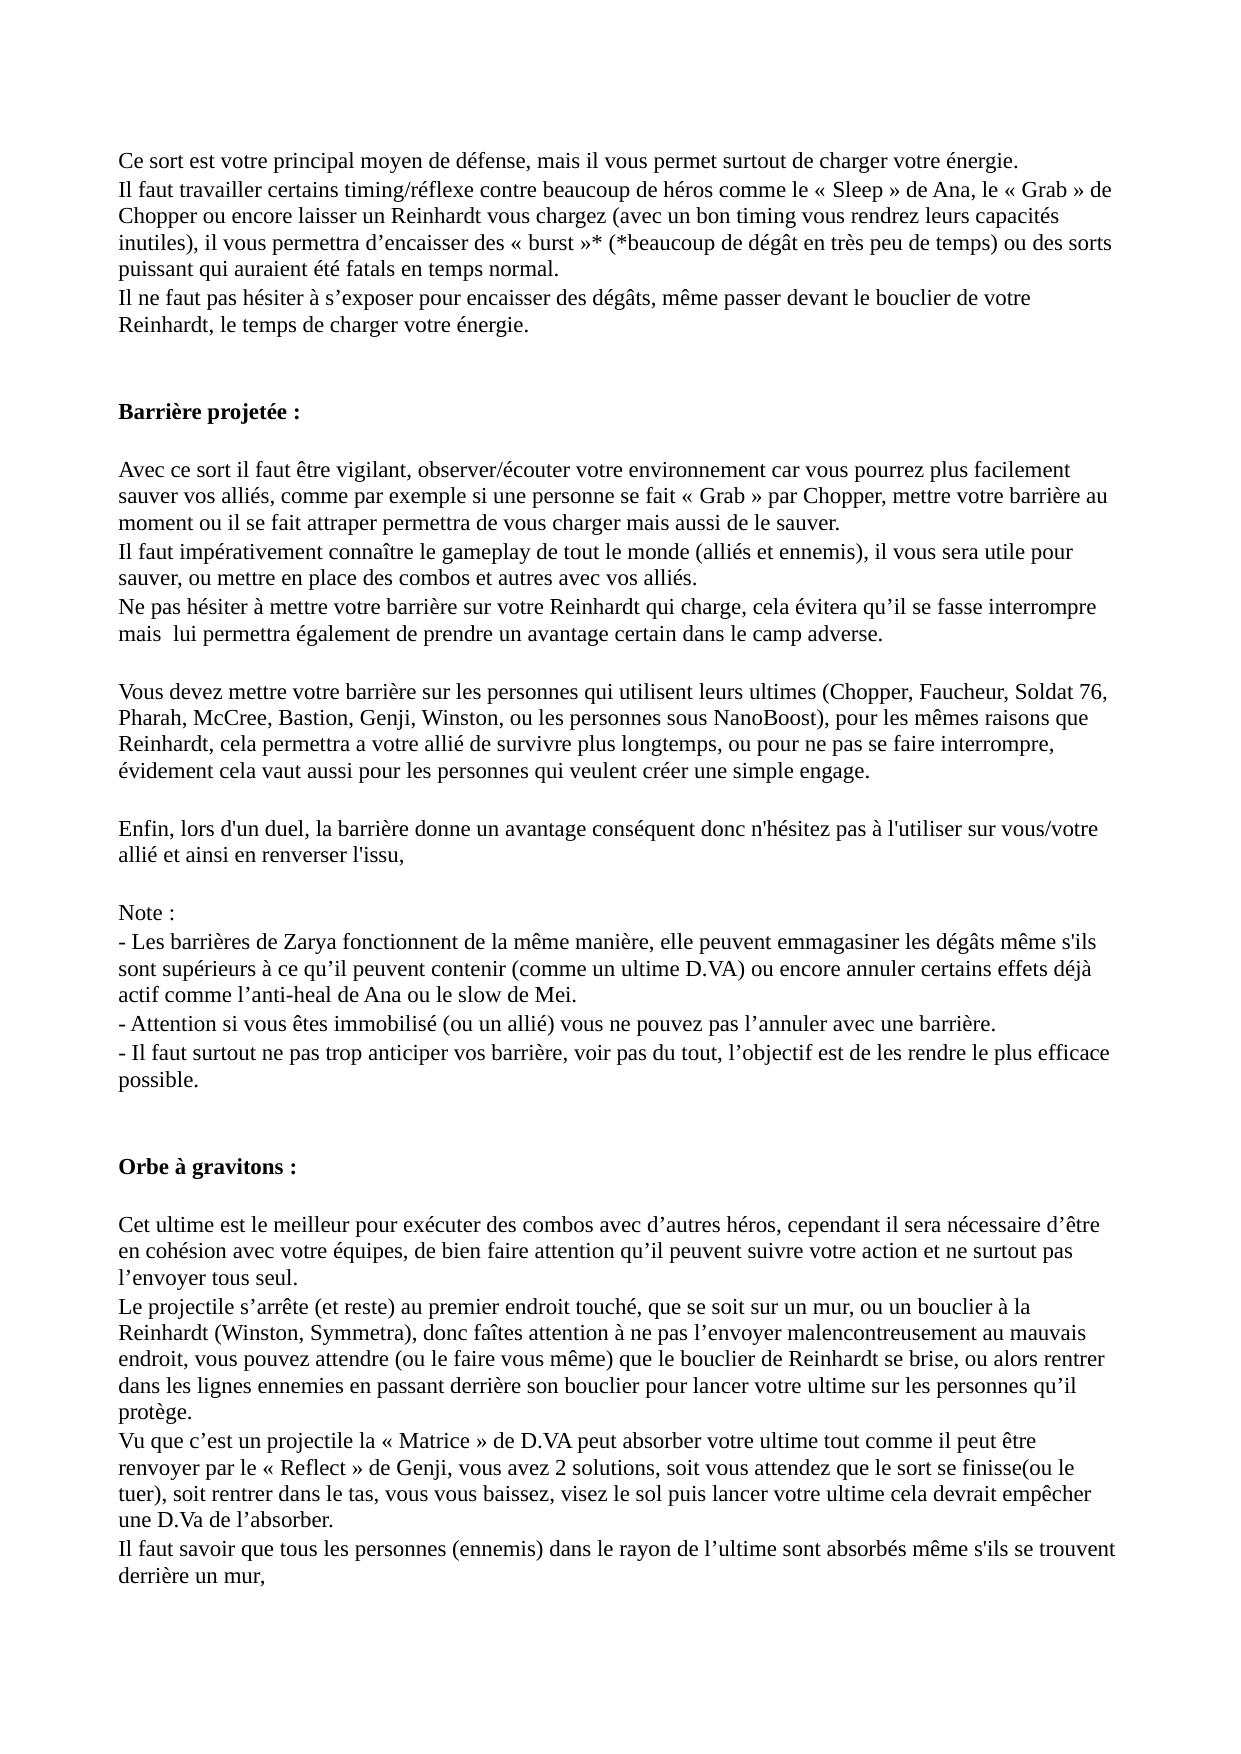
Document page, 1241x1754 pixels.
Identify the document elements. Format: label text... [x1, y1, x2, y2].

text Note : [118, 899, 1122, 926]
text Cet ultime est le meilleur pour exécuter des combos avec d’autres héros, cependant il sera nécessaire d’être en cohésion avec votre équipes, de bien faire attention qu’il peuvent suivre votre action et ne surtout pas l’envoyer tous seul. [118, 1211, 1122, 1290]
text - Il faut surtout ne pas trop anticiper vos barrière, voir pas du tout, l’objectif est de les rendre le plus efficace possible. [118, 1039, 1122, 1092]
text Enfin, lors d'un duel, la barrière donne un avantage conséquent donc n'hésitez pas à l'utiliser sur vous/votre allié et ainsi en renverser l'issu, [118, 815, 1122, 868]
text Il faut travailler certains timing/réflexe contre beaucoup de héros comme le « Sleep » de Ana, le « Grab » de Chopper ou encore laisser un Reinhardt vous chargez (avec un bon timing vous rendrez leurs capacités inutiles), il vous permettra d’encaisser des « burst »* (*beaucoup de dégât en très peu de temps) ou des sorts puissant qui auraient été fatals en temps normal. [118, 176, 1122, 282]
text - Attention si vous êtes immobilisé (ou un allié) vous ne pouvez pas l’annuler avec une barrière. [118, 1010, 1122, 1037]
text Orbe à gravitons : [118, 1153, 1122, 1179]
text Barrière projetée : [118, 398, 1122, 424]
text Il ne faut pas hésiter à s’exposer pour encaisser des dégâts, même passer devant le bouclier de votre Reinhardt, le temps de charger votre énergie. [118, 284, 1122, 337]
text Il faut savoir que tous les personnes (ennemis) dans le rayon de l’ultime sont absorbés même s'ils se trouvent derrière un mur, [118, 1535, 1122, 1588]
text Ce sort est votre principal moyen de défense, mais il vous permet surtout de charger votre énergie. [118, 147, 1122, 173]
text Il faut impérativement connaître le gameplay de tout le monde (alliés et ennemis), il vous sera utile pour sauver, ou mettre en place des combos et autres avec vos alliés. [118, 538, 1122, 591]
text Ne pas hésiter à mettre votre barrière sur votre Reinhardt qui charge, cela évitera qu’il se fasse interrompre mais lui permettra également de prendre un avantage certain dans le camp adverse. [118, 593, 1122, 646]
text Vous devez mettre votre barrière sur les personnes qui utilisent leurs ultimes (Chopper, Faucheur, Soldat 76, Pharah, McCree, Bastion, Genji, Winston, ou les personnes sous NanoBoost), pour les mêmes raisons que Reinhardt, cela permettra a votre allié de survivre plus longtemps, ou pour ne pas se faire interrompre, évidement cela vaut aussi pour les personnes qui veulent créer une simple engage. [118, 678, 1122, 783]
text - Les barrières de Zarya fonctionnent de la même manière, elle peuvent emmagasiner les dégâts même s'ils sont supérieurs à ce qu’il peuvent contenir (comme un ultime D.VA) ou encore annuler certains effets déjà actif comme l’anti-heal de Ana ou le slow de Mei. [118, 928, 1122, 1007]
text Vu que c’est un projectile la « Matrice » de D.VA peut absorber votre ultime tout comme il peut être renvoyer par le « Reflect » de Genji, vous avez 2 solutions, soit vous attendez que le sort se finisse(ou le tuer), soit rentrer dans le tas, vous vous baissez, visez le sol puis lancer votre ultime cela devrait empêcher une D.Va de l’absorber. [118, 1427, 1122, 1533]
text Le projectile s’arrête (et reste) au premier endroit touché, que se soit sur un mur, ou un bouclier à la Reinhardt (Winston, Symmetra), donc faîtes attention à ne pas l’envoyer malencontreusement au mauvais endroit, vous pouvez attendre (ou le faire vous même) que le bouclier de Reinhardt se brise, ou alors rentrer dans les lignes ennemies en passant derrière son bouclier pour lancer votre ultime sur les personnes qu’il protège. [118, 1293, 1122, 1424]
text Avec ce sort il faut être vigilant, observer/écouter votre environnement car vous pourrez plus facilement sauver vos alliés, comme par exemple si une personne se fait « Grab » par Chopper, mettre votre barrière au moment ou il se fait attraper permettra de vous charger mais aussi de le sauver. [118, 456, 1122, 535]
